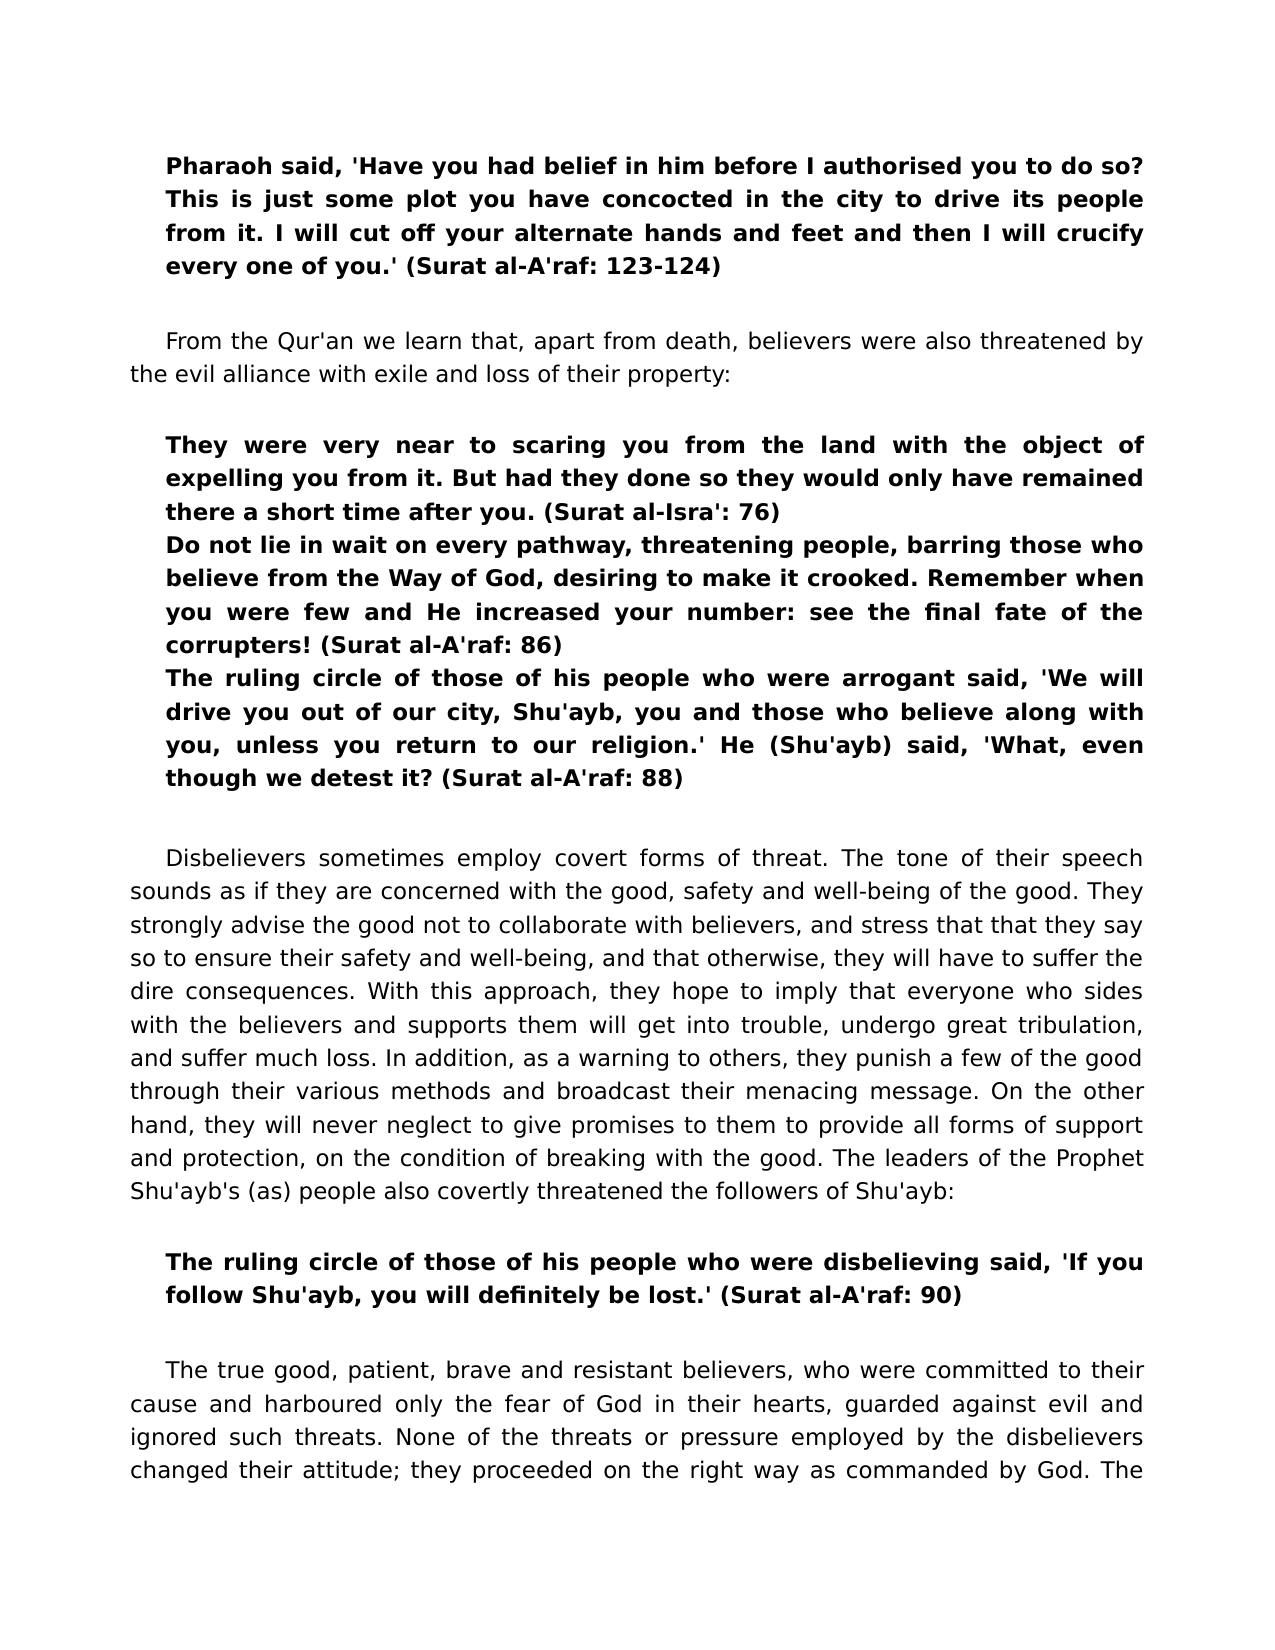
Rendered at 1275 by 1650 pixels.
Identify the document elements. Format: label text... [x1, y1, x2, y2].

text Do not lie in wait on every pathway, threatening people, barring those who believe from the Way of God, desiring to make it crooked. Remember when you were few and He increased your number: see the final fate of the corrupters! (Surat al-A'raf: 86) [165, 527, 1145, 660]
text Disbelievers sometimes employ covert forms of threat. The tone of their speech sounds as if they are concerned with the good, safety and well-being of the good. They strongly advise the good not to collaborate with believers, and stress that that they say so to ensure their safety and well-being, and that otherwise, they will have to suffer the dire consequences. With this approach, they hope to imply that everyone who sides with the believers and supports them will get into trouble, undergo great tribulation, and suffer much loss. In addition, as a warning to others, they punish a few of the good through their various methods and broadcast their menacing message. On the other hand, they will never neglect to give promises to them to provide all forms of support and protection, on the condition of breaking with the good. The leaders of the Prophet Shu'ayb's (as) people also covertly threatened the followers of Shu'ayb: [130, 840, 1145, 1206]
text From the Qur'an we learn that, apart from death, believers were also threatened by the evil alliance with exile and loss of their property: [130, 323, 1145, 389]
text They were very near to scaring you from the land with the object of expelling you from it. But had they done so they would only have remained there a short time after you. (Surat al-Isra': 76) [165, 427, 1145, 527]
text The true good, patient, brave and resistant believers, who were committed to their cause and harboured only the fear of God in their hearts, guarded against evil and ignored such threats. None of the threats or pressure employed by the disbelievers changed their attitude; they proceeded on the right way as commanded by God. The [130, 1352, 1145, 1486]
text Pharaoh said, 'Have you had belief in him before I authorised you to do so? This is just some plot you have concocted in the city to drive its people from it. I will cut off your alternate hands and feet and then I will crucify every one of you.' (Surat al-A'raf: 123-124) [165, 148, 1145, 281]
text The ruling circle of those of his people who were arrogant said, 'We will drive you out of our city, Shu'ayb, you and those who believe along with you, unless you return to our religion.' He (Shu'ayb) said, 'What, even though we detest it? (Surat al-A'raf: 88) [165, 660, 1145, 793]
text The ruling circle of those of his people who were disbelieving said, 'If you follow Shu'ayb, you will definitely be lost.' (Surat al-A'raf: 90) [165, 1244, 1145, 1311]
